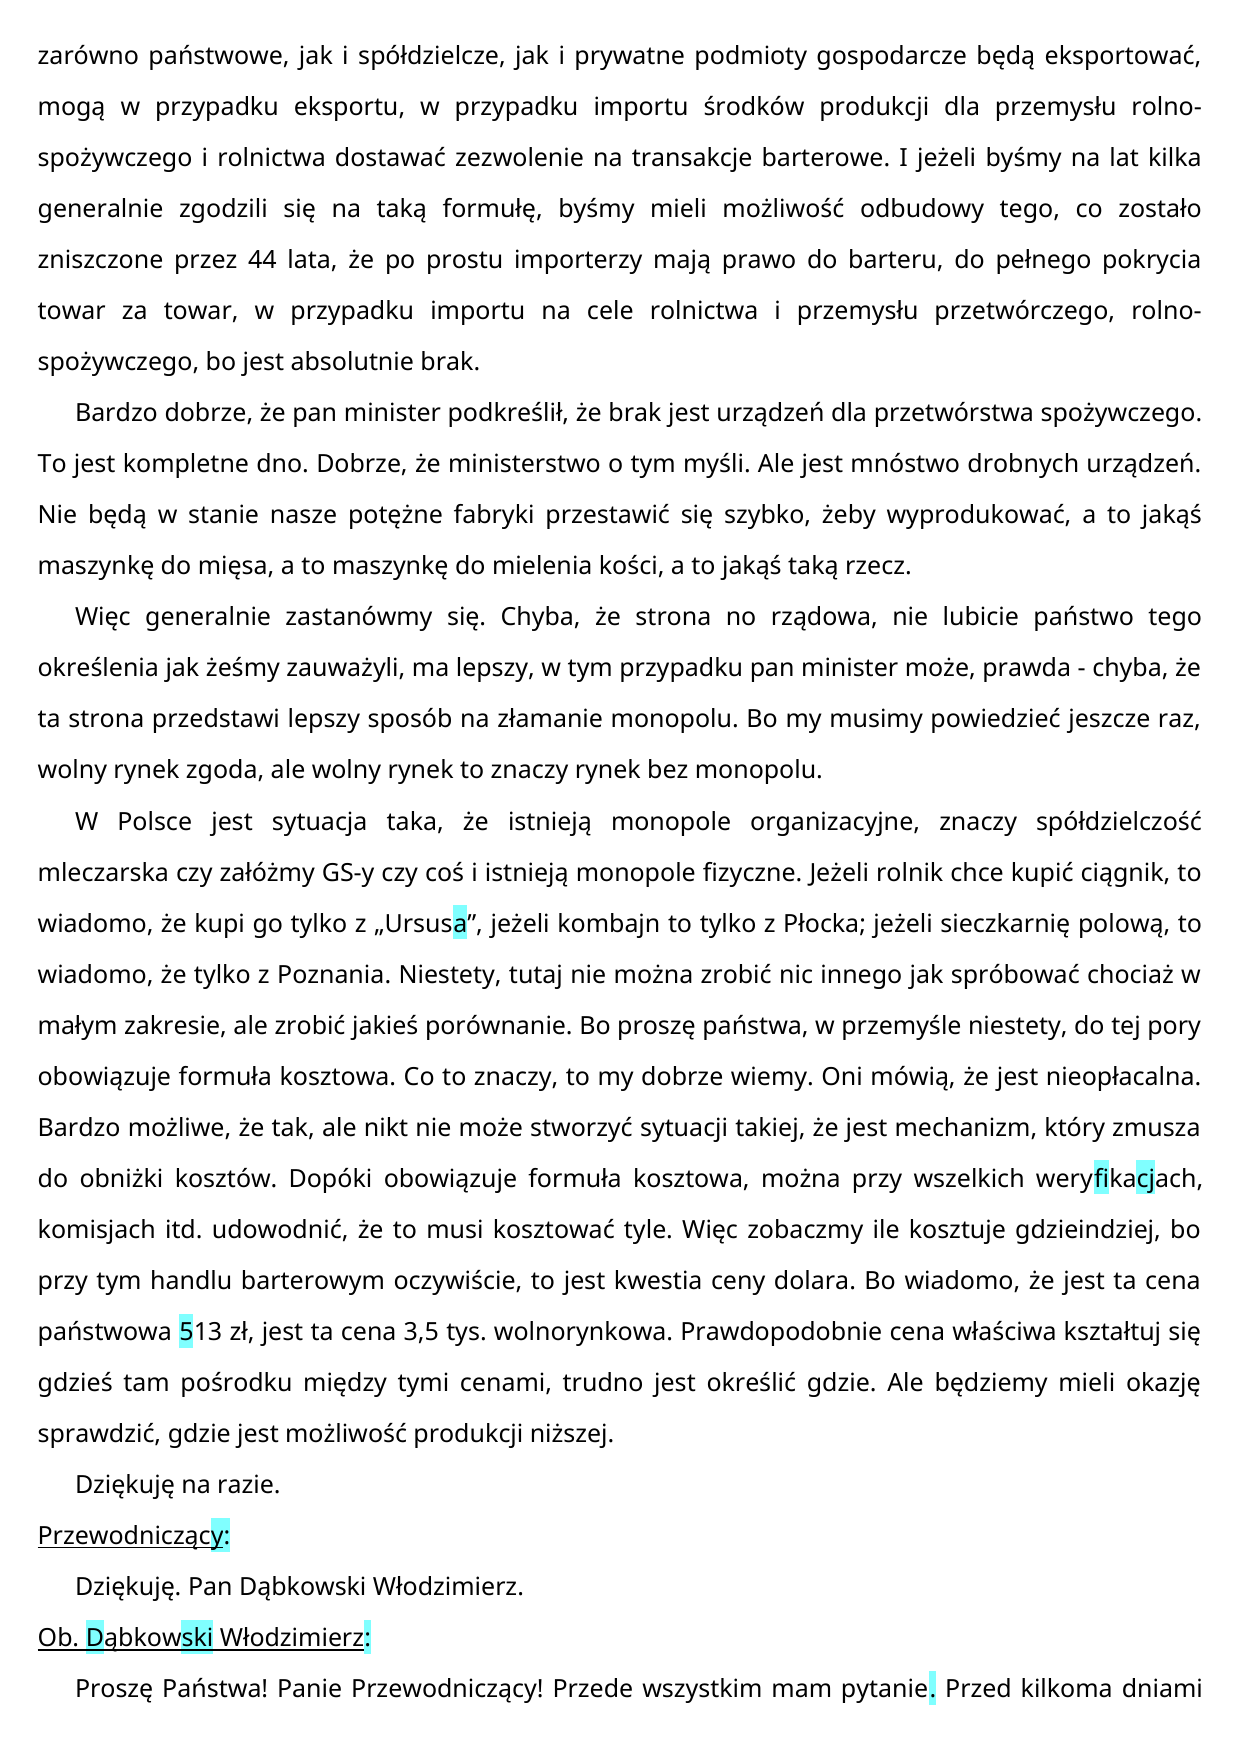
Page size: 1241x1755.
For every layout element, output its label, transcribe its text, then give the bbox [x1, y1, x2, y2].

text Ob. Dąbkowski Włodzimierz: [37, 1620, 1203, 1654]
text W Polsce jest sytuacja taka, że istnieją monopole organizacyjne, znaczy spółdzielczość mleczarska czy załóżmy GS-y czy coś i istnieją monopole fizyczne. Jeżeli rolnik chce kupić ciągnik, to wiadomo, że kupi go tylko z „Ursusa”, jeżeli kombajn to tylko z Płocka; jeżeli sieczkarnię polową, to wiadomo, że tylko z Poznania. Niestety, tutaj nie można zrobić nic innego jak spróbować chociaż w małym zakresie, ale zrobić jakieś porównanie. Bo proszę państwa, w przemyśle niestety, do tej pory obowiązuje formuła kosztowa. Co to znaczy, to my dobrze wiemy. Oni mówią, że jest nieopłacalna. Bardzo możliwe, że tak, ale nikt nie może stworzyć sytuacji takiej, że jest mechanizm, który zmusza do obniżki kosztów. Dopóki obowiązuje formuła kosztowa, można przy wszelkich weryfikacjach, komisjach itd. udowodnić, że to musi kosztować tyle. Więc zobaczmy ile kosztuje gdzieindziej, bo przy tym handlu barterowym oczywiście, to jest kwestia ceny dolara. Bo wiadomo, że jest ta cena państwowa 513 zł, jest ta cena 3,5 tys. wolnorynkowa. Prawdopodobnie cena właściwa kształtuj się gdzieś tam pośrodku między tymi cenami, trudno jest określić gdzie. Ale będziemy mieli okazję sprawdzić, gdzie jest możliwość produkcji niższej. [37, 803, 1203, 1450]
text Dziękuję. Pan Dąbkowski Włodzimierz. [37, 1569, 1203, 1603]
text Proszę Państwa! Panie Przewodniczący! Przede wszystkim mam pytanie. Przed kilkoma dniami [37, 1671, 1203, 1705]
text Bardzo dobrze, że pan minister podkreślił, że brak jest urządzeń dla przetwórstwa spożywczego. To jest kompletne dno. Dobrze, że ministerstwo o tym myśli. Ale jest mnóstwo drobnych urządzeń. Nie będą w stanie nasze potężne fabryki przestawić się szybko, żeby wyprodukować, a to jakąś maszynkę do mięsa, a to maszynkę do mielenia kości, a to jakąś taką rzecz. [37, 395, 1203, 582]
text Dziękuję na razie. [37, 1467, 1203, 1501]
text zarówno państwowe, jak i spółdzielcze, jak i prywatne podmioty gospodarcze będą eksportować, mogą w przypadku eksportu, w przypadku importu środków produkcji dla przemysłu rolno-spożywczego i rolnictwa dostawać zezwolenie na transakcje barterowe. I jeżeli byśmy na lat kilka generalnie zgodzili się na taką formułę, byśmy mieli możliwość odbudowy tego, co zostało zniszczone przez 44 lata, że po prostu importerzy mają prawo do barteru, do pełnego pokrycia towar za towar, w przypadku importu na cele rolnictwa i przemysłu przetwórczego, rolno-spożywczego, bo jest absolutnie brak. [37, 37, 1203, 378]
text Więc generalnie zastanówmy się. Chyba, że strona no rządowa, nie lubicie państwo tego określenia jak żeśmy zauważyli, ma lepszy, w tym przypadku pan minister może, prawda - chyba, że ta strona przedstawi lepszy sposób na złamanie monopolu. Bo my musimy powiedzieć jeszcze raz, wolny rynek zgoda, ale wolny rynek to znaczy rynek bez monopolu. [37, 599, 1203, 786]
text Przewodniczący: [37, 1518, 1203, 1552]
